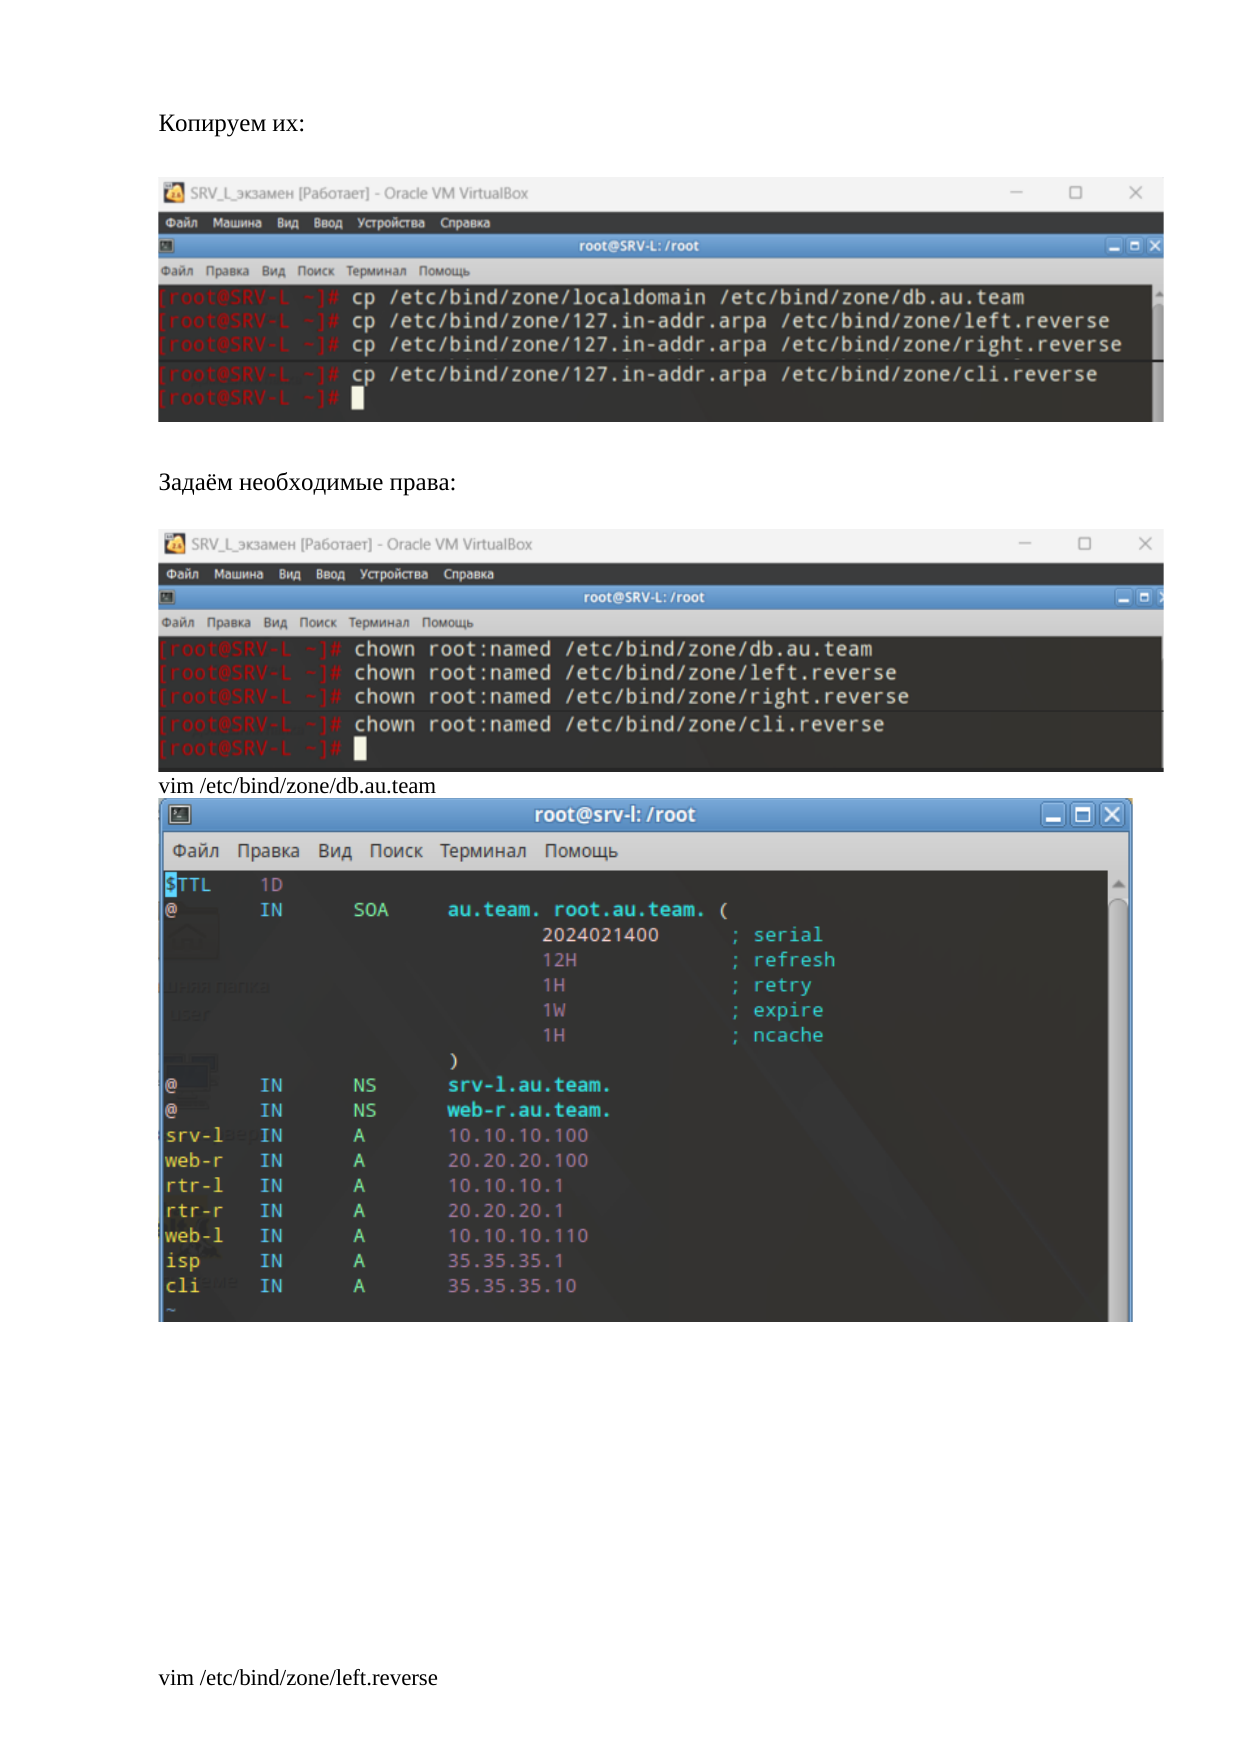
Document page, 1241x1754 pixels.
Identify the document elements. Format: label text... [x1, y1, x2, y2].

text Задаём необходимые права: [158, 467, 1163, 496]
text vim /etc/bind/zone/db.au.team [158, 772, 1163, 798]
picture [158, 798, 1133, 1322]
picture [158, 529, 1164, 772]
text Копируем их: [158, 108, 1163, 137]
text vim /etc/bind/zone/left.reverse [158, 1664, 1163, 1690]
picture [158, 177, 1164, 422]
